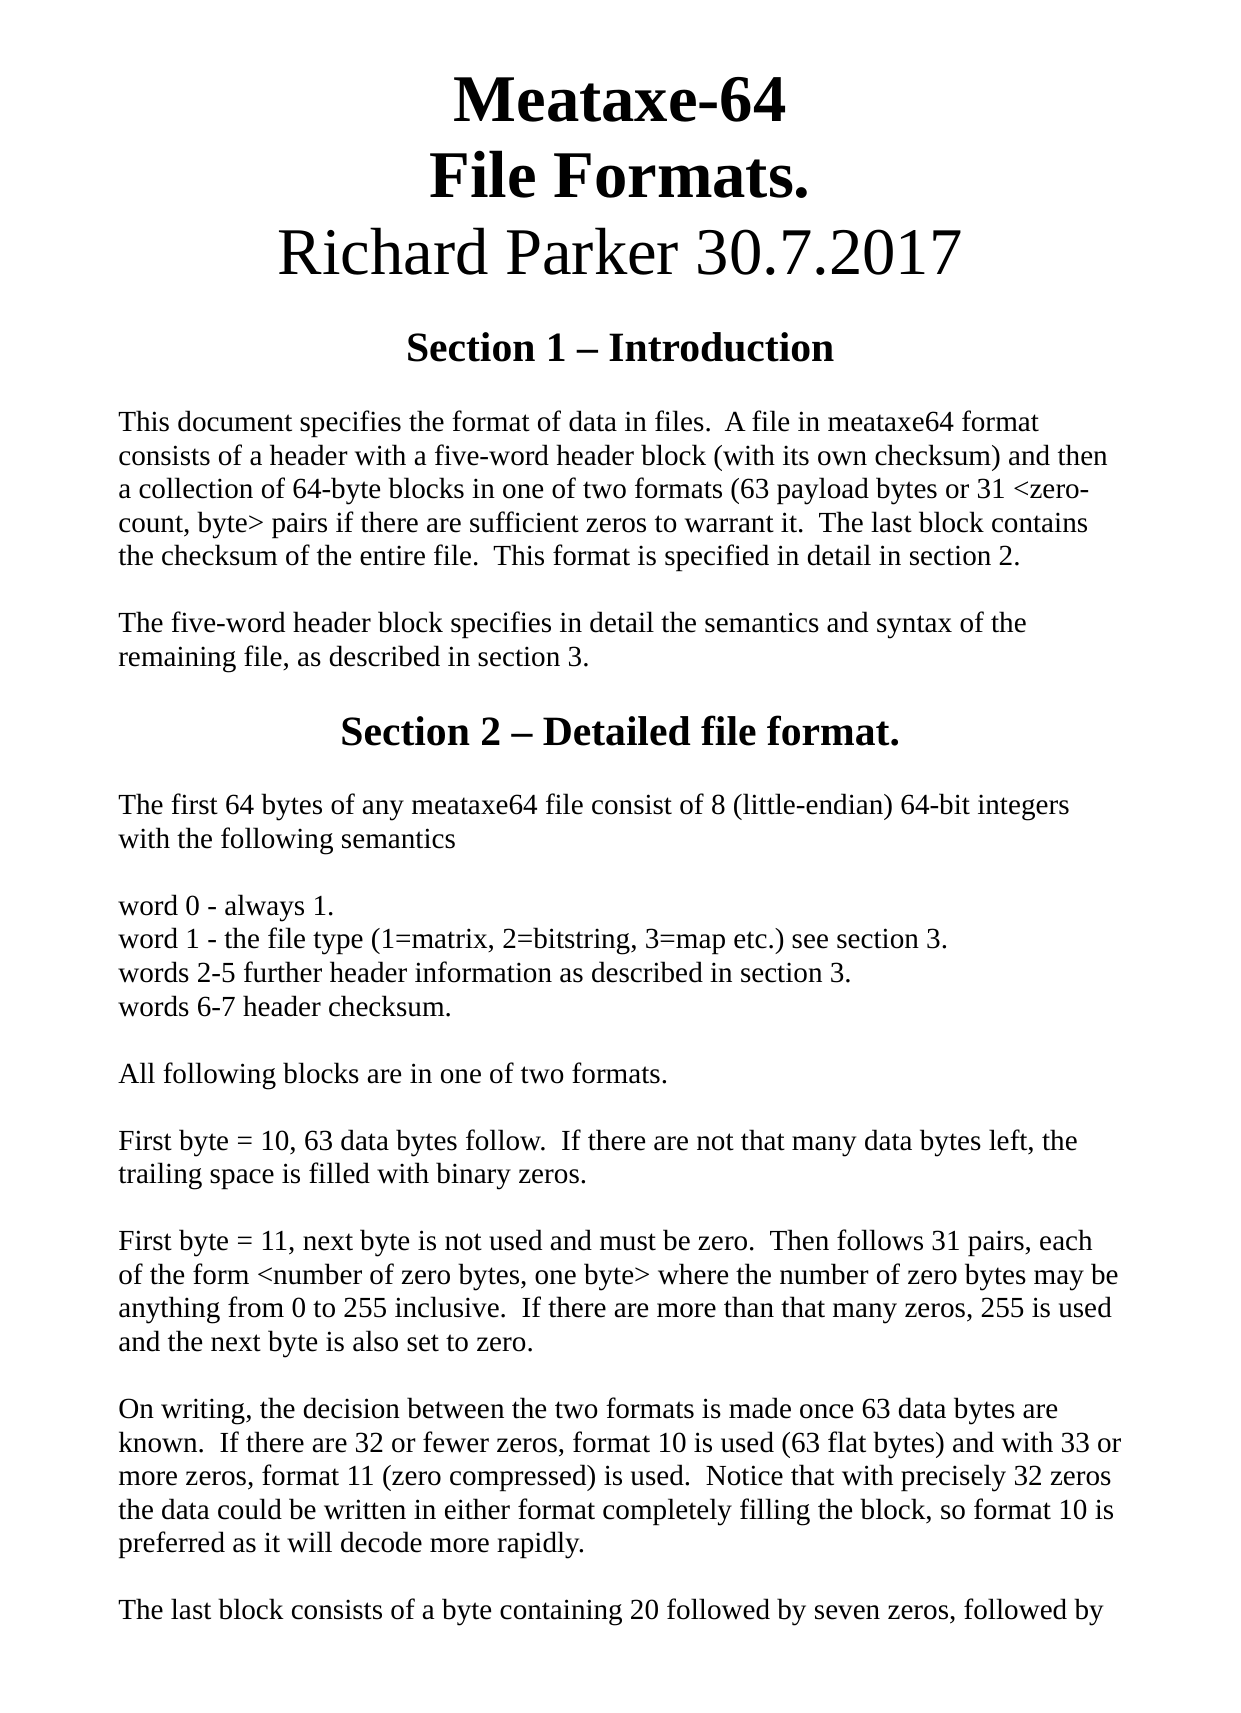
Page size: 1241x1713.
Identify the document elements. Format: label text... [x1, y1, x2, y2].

text word 1 - the file type (1=matrix, 2=bitstring, 3=map etc.) see section 3. [118, 922, 1122, 955]
text words 2-5 further header information as described in section 3. [118, 955, 1122, 989]
text On writing, the decision between the two formats is made once 63 data bytes are known. If there are 32 or fewer zeros, format 10 is used (63 flat bytes) and with 33 or more zeros, format 11 (zero compressed) is used. Notice that with precisely 32 zeros the data could be written in either format completely filling the block, so format 10 is preferred as it will decode more rapidly. [118, 1391, 1122, 1559]
text This document specifies the format of data in files. A file in meataxe64 format consists of a header with a five-word header block (with its own checksum) and then a collection of 64-byte blocks in one of two formats (63 payload bytes or 31 <zero-count, byte> pairs if there are sufficient zeros to warrant it. The last block contains the checksum of the entire file. This format is specified in detail in section 2. [118, 404, 1122, 572]
text Richard Parker 30.7.2017 [118, 212, 1122, 289]
text Section 2 – Detailed file format. [118, 706, 1122, 754]
text First byte = 10, 63 data bytes follow. If there are not that many data bytes left, the trailing space is filled with binary zeros. [118, 1123, 1122, 1190]
text The first 64 bytes of any meataxe64 file consist of 8 (little-endian) 64-bit integers with the following semantics [118, 787, 1122, 854]
text First byte = 11, next byte is not used and must be zero. Then follows 31 pairs, each of the form <number of zero bytes, one byte> where the number of zero bytes may be anything from 0 to 255 inclusive. If there are more than that many zeros, 255 is used and the next byte is also set to zero. [118, 1223, 1122, 1358]
text Section 1 – Introduction [118, 323, 1122, 371]
text word 0 - always 1. [118, 888, 1122, 922]
text All following blocks are in one of two formats. [118, 1056, 1122, 1089]
text The five-word header block specifies in detail the semantics and syntax of the remaining file, as described in section 3. [118, 605, 1122, 672]
text words 6-7 header checksum. [118, 989, 1122, 1022]
text The last block consists of a byte containing 20 followed by seven zeros, followed by [118, 1592, 1122, 1626]
text File Formats. [118, 136, 1122, 212]
text Meataxe-64 [118, 59, 1122, 136]
